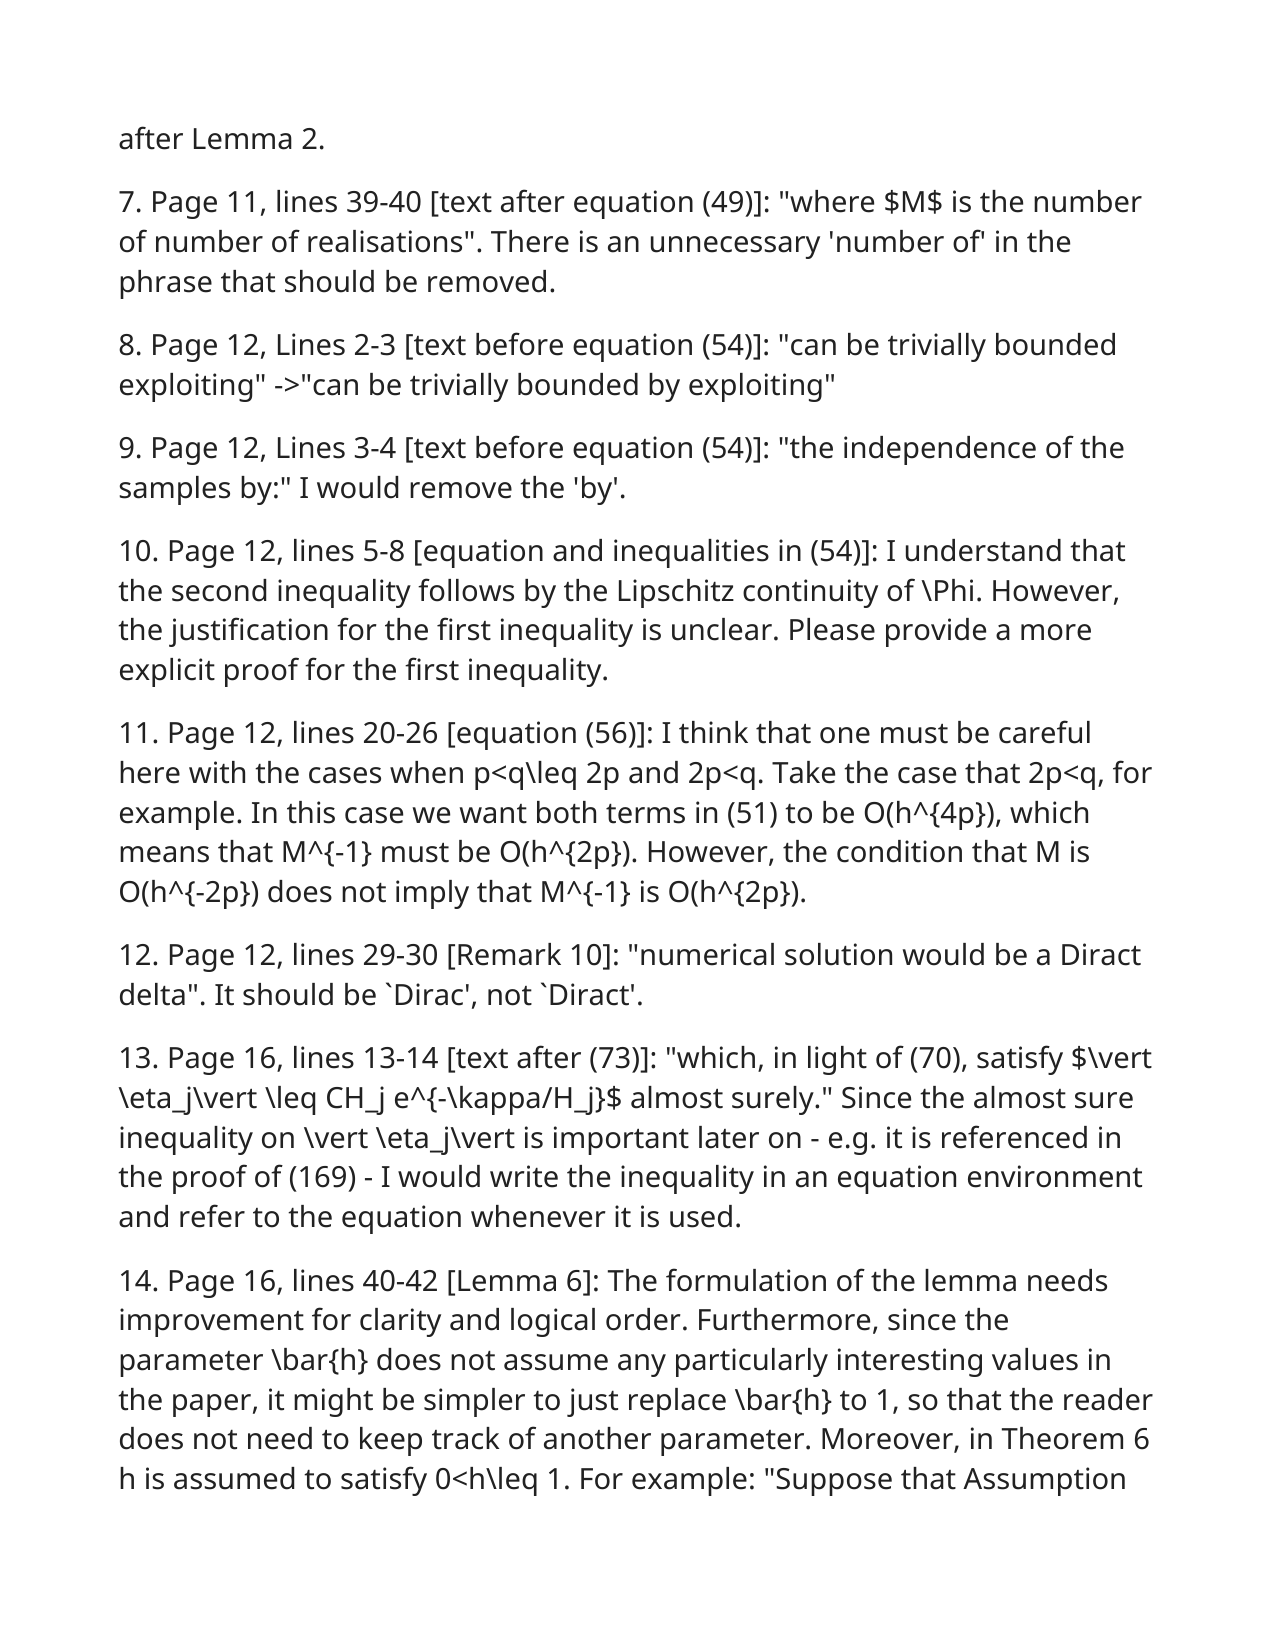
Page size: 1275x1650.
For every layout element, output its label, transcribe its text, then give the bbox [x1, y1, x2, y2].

text after Lemma 2. 7. Page 11, lines 39-40 [text after equation (49)]: "where $M$ is the number of number of realisations". There is an unnecessary 'number of' in the phrase that should be removed. 8. Page 12, Lines 2-3 [text before equation (54)]: "can be trivially bounded exploiting" ->"can be trivially bounded by exploiting" 9. Page 12, Lines 3-4 [text before equation (54)]: "the independence of the samples by:" I would remove the 'by'. 10. Page 12, lines 5-8 [equation and inequalities in (54)]: I understand that the second inequality follows by the Lipschitz continuity of \Phi. However, the justification for the first inequality is unclear. Please provide a more explicit proof for the first inequality. 11. Page 12, lines 20-26 [equation (56)]: I think that one must be careful here with the cases when p<q\leq 2p and 2p<q. Take the case that 2p<q, for example. In this case we want both terms in (51) to be O(h^{4p}), which means that M^{-1} must be O(h^{2p}). However, the condition that M is O(h^{-2p}) does not imply that M^{-1} is O(h^{2p}). 12. Page 12, lines 29-30 [Remark 10]: "numerical solution would be a Diract delta". It should be `Dirac', not `Diract'. 13. Page 16, lines 13-14 [text after (73)]: "which, in light of (70), satisfy $\vert \eta_j\vert \leq CH_j e^{-\kappa/H_j}$ almost surely." Since the almost sure inequality on \vert \eta_j\vert is important later on - e.g. it is referenced in the proof of (169) - I would write the inequality in an equation environment and refer to the equation whenever it is used. 14. Page 16, lines 40-42 [Lemma 6]: The formulation of the lemma needs improvement for clarity and logical order. Furthermore, since the parameter \bar{h} does not assume any particularly interesting values in the paper, it might be simpler to just replace \bar{h} to 1, so that the reader does not need to keep track of another parameter. Moreover, in Theorem 6 h is assumed to satisfy 0<h\leq 1. For example: "Suppose that Assumption [118, 118, 1157, 1498]
